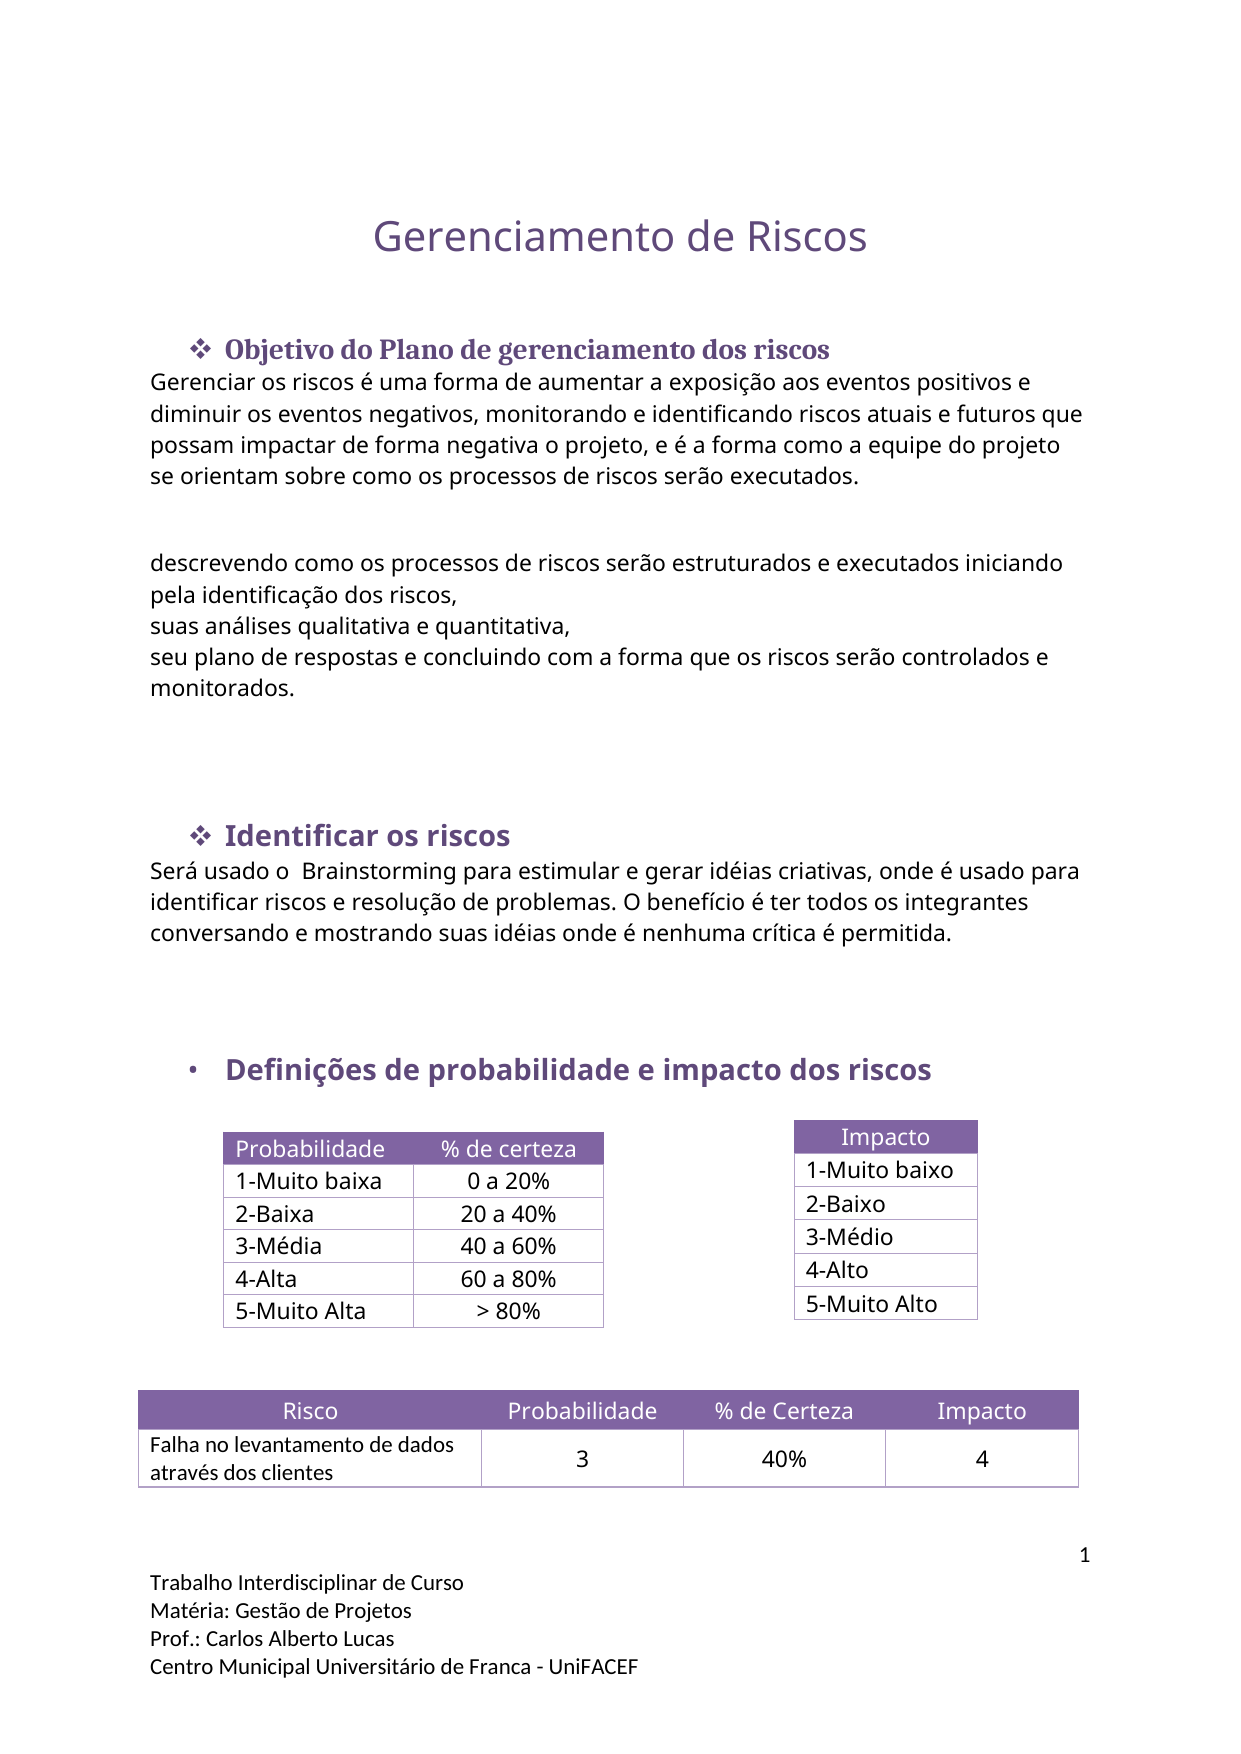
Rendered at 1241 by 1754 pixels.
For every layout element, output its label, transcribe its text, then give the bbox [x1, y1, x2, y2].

table_cell 20 a 40% [414, 1198, 603, 1229]
table_cell 1-Muito baixo [795, 1154, 977, 1186]
text descrevendo como os processos de riscos serão estruturados e executados iniciando pela identificação dos riscos, [150, 547, 1090, 610]
table_cell 4-Alto [795, 1254, 977, 1286]
table_cell 60 a 80% [414, 1263, 603, 1294]
table_cell 40% [684, 1430, 885, 1486]
table_header Impacto [886, 1391, 1078, 1429]
table_cell 4-Alta [224, 1263, 413, 1294]
table_cell 4 [886, 1430, 1078, 1486]
text Será usado o Brainstorming para estimular e gerar idéias criativas, onde é usado para identificar riscos e resolução de problemas. O benefício é ter todos os integrantes conversando e mostrando suas idéias onde é nenhuma crítica é permitida. [150, 855, 1090, 948]
table_header Impacto [795, 1121, 977, 1153]
list Gerenciamento de Riscos [150, 207, 1090, 263]
subtitle Definições de probabilidade e impacto dos riscos [187, 1049, 1090, 1088]
table_cell > 80% [414, 1295, 603, 1327]
table_cell 40 a 60% [414, 1230, 603, 1262]
text seu plano de respostas e concluindo com a forma que os riscos serão controlados e monitorados. [150, 641, 1090, 704]
text suas análises qualitativa e quantitativa, [150, 610, 1090, 641]
table_cell 5-Muito Alta [224, 1295, 413, 1327]
table_cell 5-Muito Alto [795, 1287, 977, 1319]
table_header % de Certeza [684, 1391, 885, 1429]
table_cell 3-Média [224, 1230, 413, 1262]
table_header Probabilidade [224, 1133, 413, 1164]
table_cell 2-Baixo [795, 1187, 977, 1219]
table_header Probabilidade [482, 1391, 683, 1429]
subtitle Identificar os riscos [187, 815, 1090, 855]
table_cell 2-Baixa [224, 1198, 413, 1229]
table_header % de certeza [414, 1133, 603, 1164]
table_cell 3 [482, 1430, 683, 1486]
table_header Risco [139, 1391, 481, 1429]
table_cell 3-Médio [795, 1220, 977, 1253]
table_cell Falha no levantamento de dados através dos clientes [139, 1430, 481, 1486]
subtitle Objetivo do Plano de gerenciamento dos riscos [187, 333, 1090, 366]
table_cell 0 a 20% [414, 1165, 603, 1197]
table_cell 1-Muito baixa [224, 1165, 413, 1197]
text Gerenciar os riscos é uma forma de aumentar a exposição aos eventos positivos e diminuir os eventos negativos, monitorando e identificando riscos atuais e futuros que possam impactar de forma negativa o projeto, e é a forma como a equipe do projeto se orientam sobre como os processos de riscos serão executados. [150, 366, 1090, 491]
